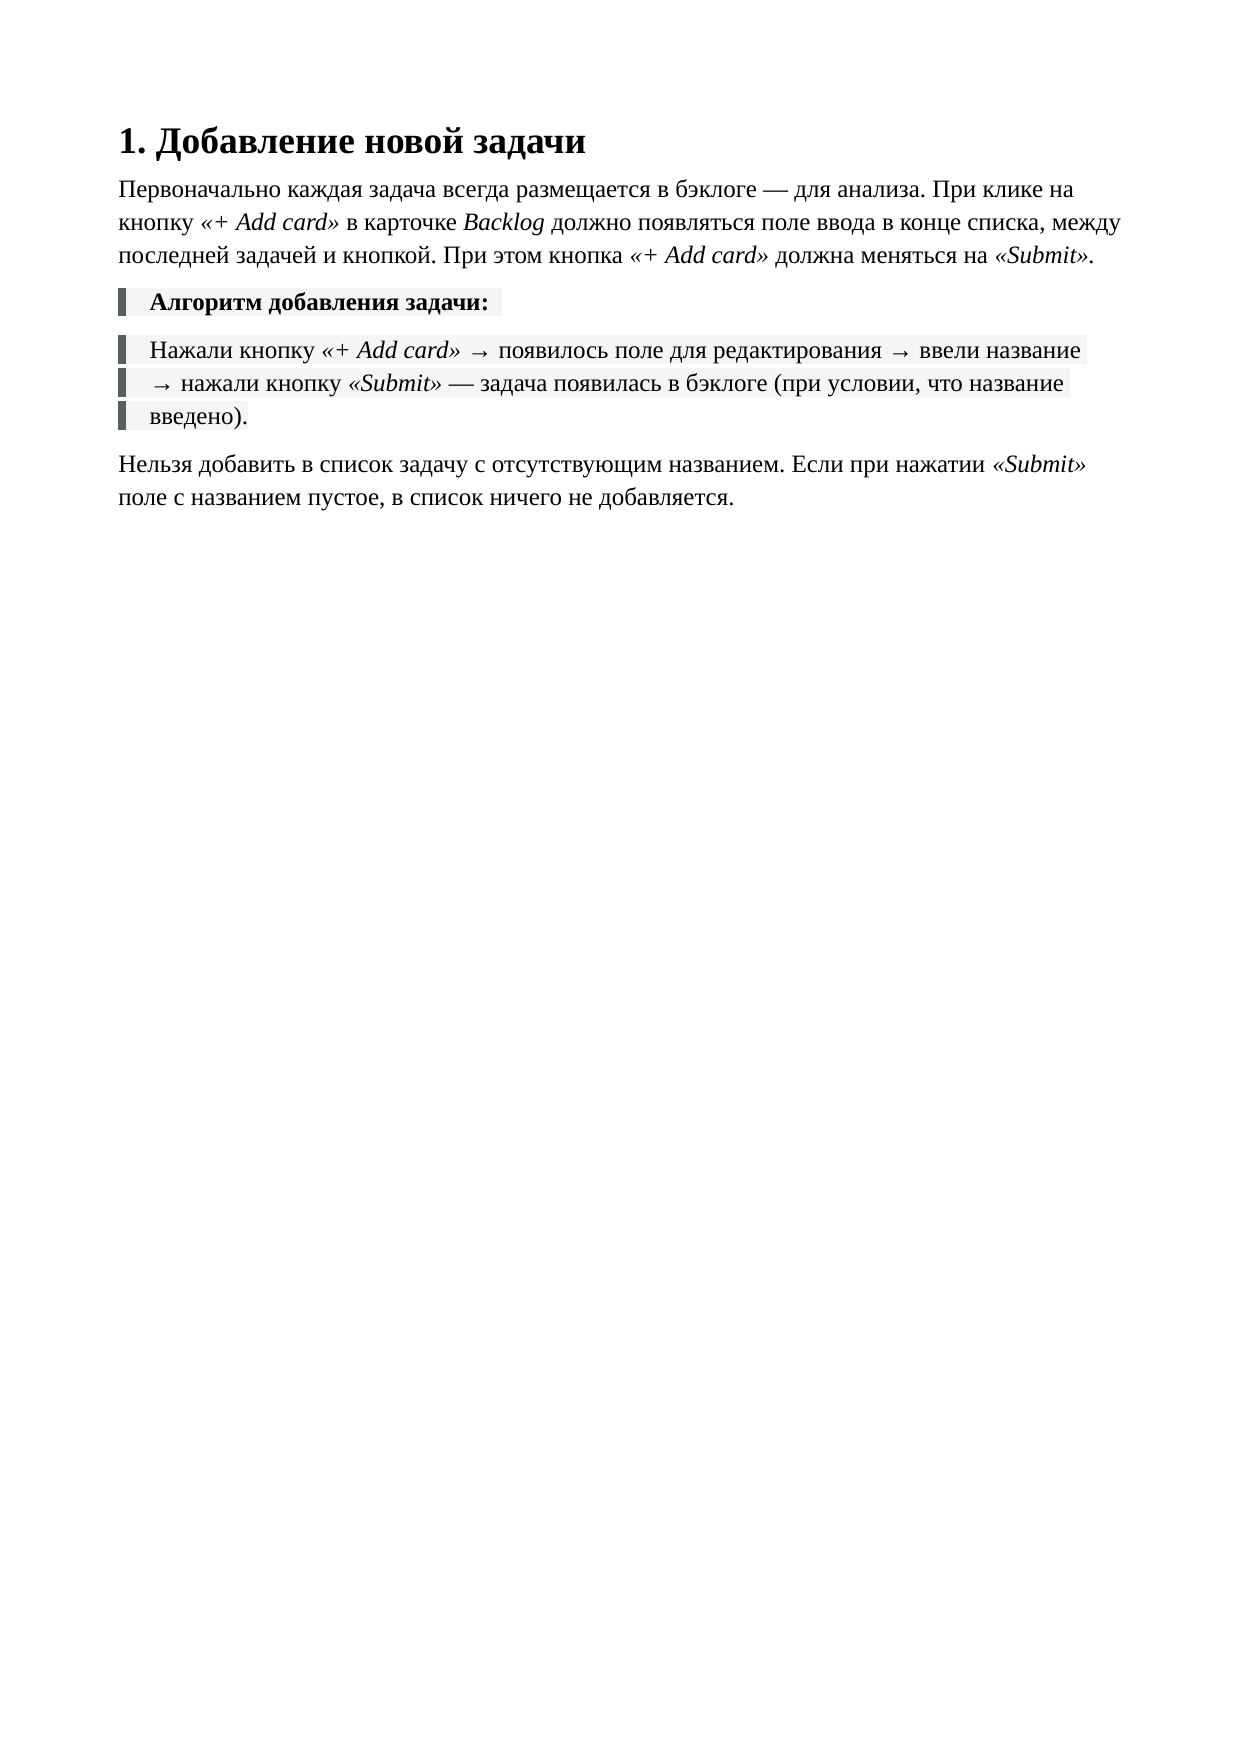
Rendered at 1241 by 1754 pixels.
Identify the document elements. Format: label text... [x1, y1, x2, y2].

text Нельзя добавить в список задачу с отсутствующим названием. Если при нажатии «Submit» поле с названием пустое, в список ничего не добавляется. [118, 449, 1122, 510]
text Первоначально каждая задача всегда размещается в бэклоге — для анализа. При клике на кнопку «+ Add card» в карточке Backlog должно появляться поле ввода в конце списка, между последней задачей и кнопкой. При этом кнопка «+ Add card» должна меняться на «Submit». [118, 174, 1122, 268]
subtitle 1. Добавление новой задачи [118, 118, 1122, 161]
text Алгоритм добавления задачи: [118, 287, 1122, 316]
text Нажали кнопку «+ Add card» → появилось поле для редактирования → ввели название → нажали кнопку «Submit» — задача появилась в бэклоге (при условии, что название введено). [118, 335, 1122, 430]
